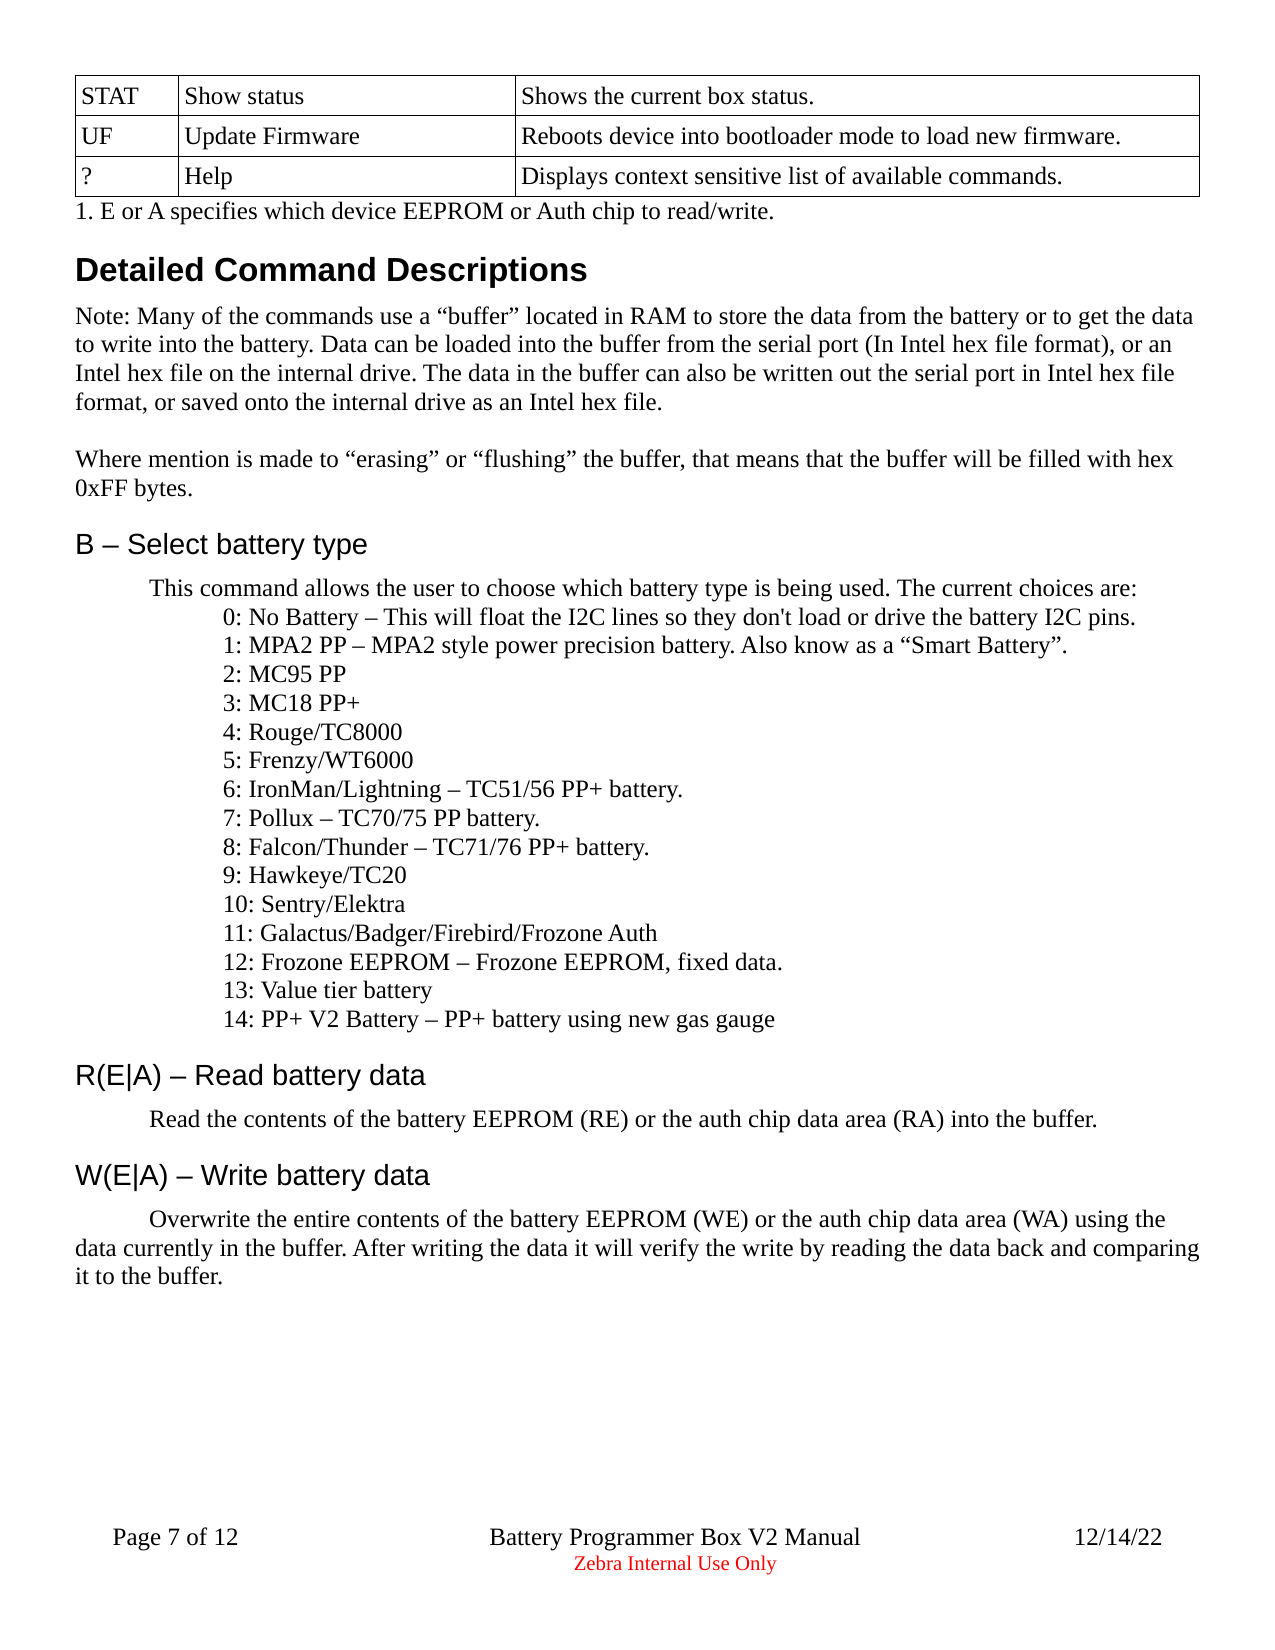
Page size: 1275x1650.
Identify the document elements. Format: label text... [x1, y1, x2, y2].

subtitle 2: MC95 PP [75, 659, 1200, 688]
subtitle 11: Galactus/Badger/Firebird/Frozone Auth [75, 918, 1200, 947]
table_cell Show status [179, 76, 515, 115]
subtitle Detailed Command Descriptions [75, 250, 1200, 288]
subtitle 5: Frenzy/WT6000 [75, 746, 1200, 774]
subtitle Note: Many of the commands use a “buffer” located in RAM to store the data from the battery or to get the data to write into the battery. Data can be loaded into the buffer from the serial port (In Intel hex file format), or an Intel hex file on the internal drive. The data in the buffer can also be written out the serial port in Intel hex file format, or saved onto the internal drive as an Intel hex file. [75, 301, 1200, 416]
subtitle W(E|A) – Write battery data [75, 1158, 1200, 1191]
table_cell Help [179, 157, 515, 196]
table_cell Reboots device into bootloader mode to load new firmware. [516, 116, 1199, 156]
subtitle Read the contents of the battery EEPROM (RE) or the auth chip data area (RA) into the buffer. [75, 1104, 1200, 1133]
subtitle 14: PP+ V2 Battery – PP+ battery using new gas gauge [75, 1004, 1200, 1033]
subtitle 8: Falcon/Thunder – TC71/76 PP+ battery. [75, 832, 1200, 861]
table_cell Displays context sensitive list of available commands. [516, 157, 1199, 196]
table_cell STAT [76, 76, 178, 115]
subtitle 12: Frozone EEPROM – Frozone EEPROM, fixed data. [75, 947, 1200, 976]
subtitle 13: Value tier battery [75, 976, 1200, 1004]
subtitle 6: IronMan/Lightning – TC51/56 PP+ battery. [75, 774, 1200, 803]
subtitle 4: Rouge/TC8000 [75, 717, 1200, 746]
subtitle B – Select battery type [75, 527, 1200, 561]
subtitle This command allows the user to choose which battery type is being used. The current choices are: [75, 573, 1200, 602]
table_cell Update Firmware [179, 116, 515, 156]
subtitle 0: No Battery – This will float the I2C lines so they don't load or drive the battery I2C pins. [75, 602, 1200, 631]
table_cell Shows the current box status. [516, 76, 1199, 115]
subtitle 1. E or A specifies which device EEPROM or Auth chip to read/write. [75, 197, 1200, 225]
table_cell ? [76, 157, 178, 196]
subtitle Overwrite the entire contents of the battery EEPROM (WE) or the auth chip data area (WA) using the data currently in the buffer. After writing the data it will verify the write by reading the data back and comparing it to the buffer. [75, 1204, 1200, 1290]
subtitle 10: Sentry/Elektra [75, 889, 1200, 918]
subtitle 1: MPA2 PP – MPA2 style power precision battery. Also know as a “Smart Battery”. [75, 631, 1200, 659]
subtitle R(E|A) – Read battery data [75, 1058, 1200, 1092]
subtitle 7: Pollux – TC70/75 PP battery. [75, 803, 1200, 832]
subtitle Where mention is made to “erasing” or “flushing” the buffer, that means that the buffer will be filled with hex 0xFF bytes. [75, 444, 1200, 502]
subtitle 9: Hawkeye/TC20 [75, 861, 1200, 889]
subtitle 3: MC18 PP+ [75, 688, 1200, 717]
table_cell UF [76, 116, 178, 156]
